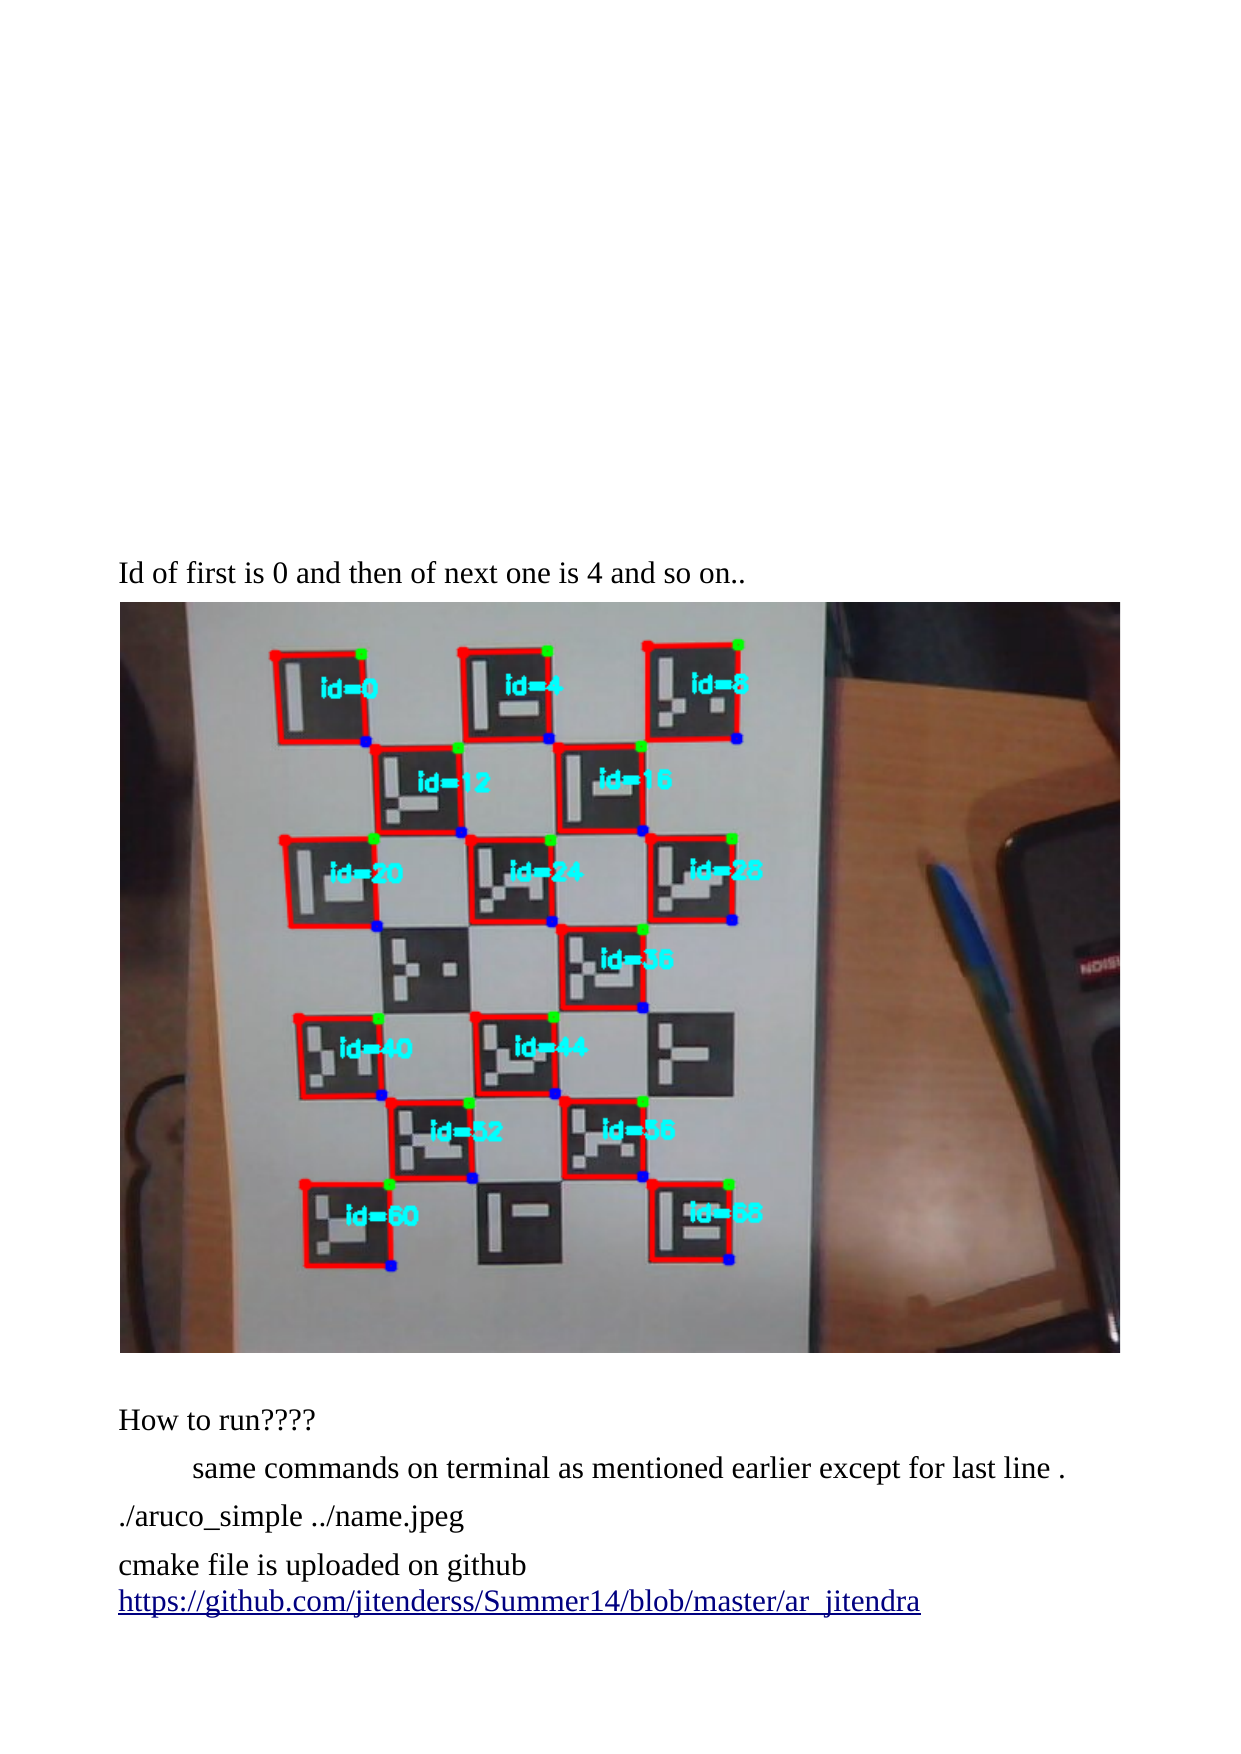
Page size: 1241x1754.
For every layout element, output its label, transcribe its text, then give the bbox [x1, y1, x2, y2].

text ./aruco_simple ../name.jpeg [118, 1498, 1122, 1534]
text same commands on terminal as mentioned earlier except for last line . [118, 1449, 1122, 1485]
text How to run???? [118, 1401, 1122, 1437]
text cmake file is uploaded on github https://github.com/jitenderss/Summer14/blob/master/ar_jitendra [118, 1546, 1122, 1618]
text Id of first is 0 and then of next one is 4 and so on.. [118, 554, 1122, 590]
picture [120, 602, 1121, 1353]
